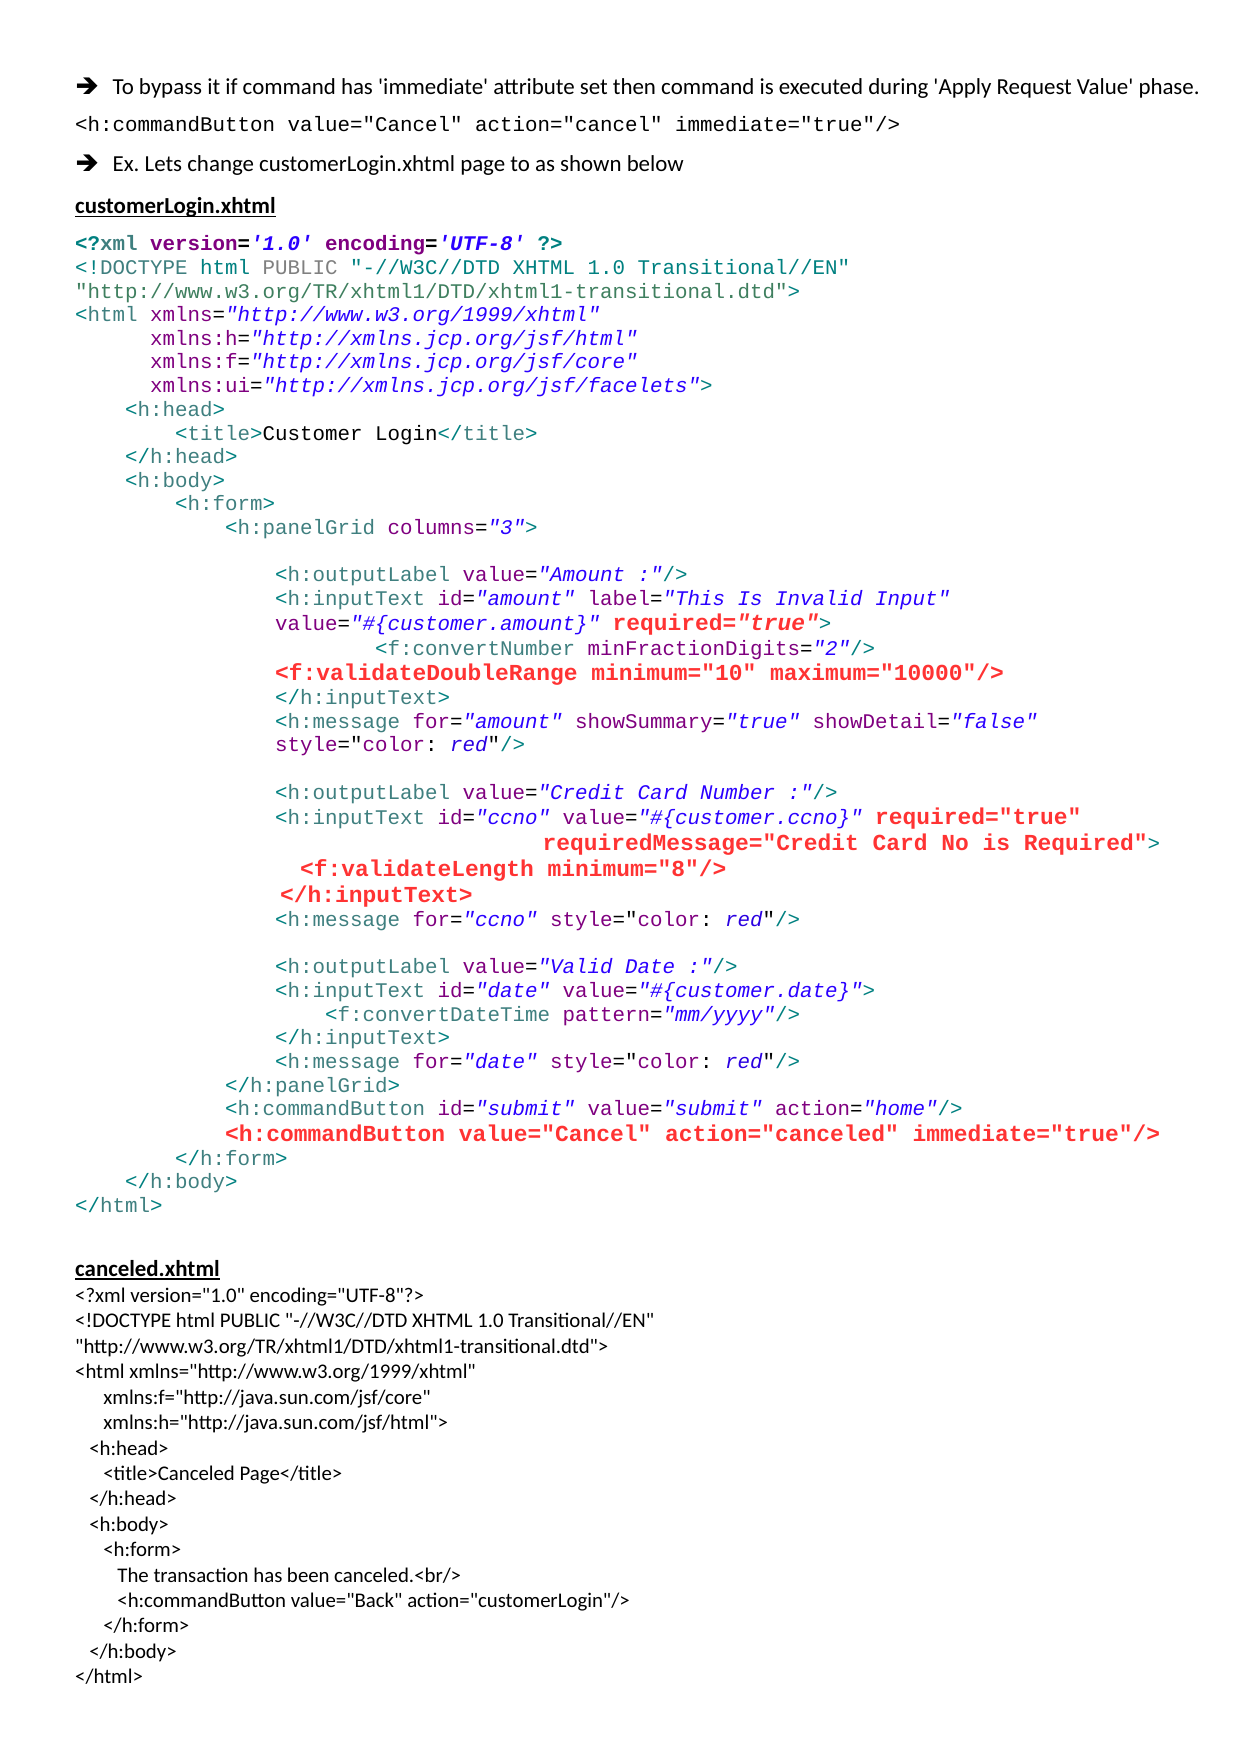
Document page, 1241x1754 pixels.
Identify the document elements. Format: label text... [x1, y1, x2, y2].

list To bypass it if command has 'immediate' attribute set then command is executed during 'Apply Request Value' phase. [75, 72, 1210, 100]
text <f:validateLength minimum="8"/> [75, 857, 1210, 883]
text </h:inputText> [75, 883, 1210, 909]
text </h:form> [75, 1613, 1210, 1638]
text </h:body> [75, 1638, 1210, 1663]
text <h:commandButton value="Cancel" action="cancel" immediate="true"/> [75, 114, 1210, 138]
text <h:commandButton value="Back" action="customerLogin"/> [75, 1587, 1210, 1613]
text <h:form> [75, 493, 1210, 517]
text <h:panelGrid columns="3"> [75, 517, 1210, 541]
text <f:convertDateTime pattern="mm/yyyy"/> [75, 1004, 1210, 1027]
text <f:convertNumber minFractionDigits="2"/> [75, 638, 1210, 661]
text <h:inputText id="amount" label="This Is Invalid Input" value="#{customer.amount}" required="true"> [75, 588, 1210, 638]
text xmlns:ui="http://xmlns.jcp.org/jsf/facelets"> [75, 375, 1210, 399]
text "http://www.w3.org/TR/xhtml1/DTD/xhtml1-transitional.dtd"> [75, 1333, 1210, 1358]
text </h:form> [75, 1148, 1210, 1172]
text </h:inputText> [75, 687, 1210, 711]
text <h:inputText id="ccno" value="#{customer.ccno}" required="true" [75, 805, 1210, 831]
text customerLogin.xhtml [75, 191, 1210, 219]
text <h:head> [75, 1435, 1210, 1460]
text </html> [75, 1195, 1210, 1219]
text <h:commandButton id="submit" value="submit" action="home"/> [75, 1098, 1210, 1122]
text <title>Customer Login</title> [75, 422, 1210, 446]
text <h:outputLabel value="Amount :"/> [75, 564, 1210, 588]
text <!DOCTYPE html PUBLIC "-//W3C//DTD XHTML 1.0 Transitional//EN" "http://www.w3.org/TR/xhtml1/DTD/xhtml1-transitional.dtd"> [75, 257, 1210, 304]
text <?xml version='1.0' encoding='UTF-8' ?> [75, 233, 1210, 257]
text <h:message for="date" style="color: red"/> [75, 1051, 1210, 1075]
text <h:inputText id="date" value="#{customer.date}"> [75, 980, 1210, 1004]
text requiredMessage="Credit Card No is Required"> [75, 831, 1210, 857]
text <title>Canceled Page</title> [75, 1460, 1210, 1486]
list Ex. Lets change customerLogin.xhtml page to as shown below [75, 149, 1210, 177]
text <!DOCTYPE html PUBLIC "-//W3C//DTD XHTML 1.0 Transitional//EN" [75, 1308, 1210, 1333]
text <h:message for="amount" showSummary="true" showDetail="false" style="color: red"/> [75, 711, 1210, 758]
text xmlns:h="http://java.sun.com/jsf/html"> [75, 1409, 1210, 1435]
text xmlns:h="http://xmlns.jcp.org/jsf/html" [75, 328, 1210, 352]
text <h:body> [75, 1511, 1210, 1536]
text <h:message for="ccno" style="color: red"/> [75, 909, 1210, 933]
text <html xmlns="http://www.w3.org/1999/xhtml" [75, 304, 1210, 328]
text <html xmlns="http://www.w3.org/1999/xhtml" [75, 1358, 1210, 1384]
text <h:head> [75, 399, 1210, 422]
text </h:head> [75, 446, 1210, 470]
text The transaction has been canceled.<br/> [75, 1562, 1210, 1587]
text <h:outputLabel value="Credit Card Number :"/> [75, 782, 1210, 805]
text <f:validateDoubleRange minimum="10" maximum="10000"/> [75, 661, 1210, 687]
text <h:outputLabel value="Valid Date :"/> [75, 956, 1210, 980]
text xmlns:f="http://java.sun.com/jsf/core" [75, 1384, 1210, 1409]
text </h:inputText> [75, 1027, 1210, 1051]
text </html> [75, 1663, 1210, 1689]
text canceled.xhtml [75, 1254, 1210, 1282]
text xmlns:f="http://xmlns.jcp.org/jsf/core" [75, 352, 1210, 375]
text </h:head> [75, 1486, 1210, 1511]
text <h:form> [75, 1536, 1210, 1562]
text <h:commandButton value="Cancel" action="canceled" immediate="true"/> [75, 1122, 1210, 1148]
text <h:body> [75, 470, 1210, 493]
text <?xml version="1.0" encoding="UTF-8"?> [75, 1282, 1210, 1308]
text </h:panelGrid> [75, 1075, 1210, 1098]
text </h:body> [75, 1172, 1210, 1195]
